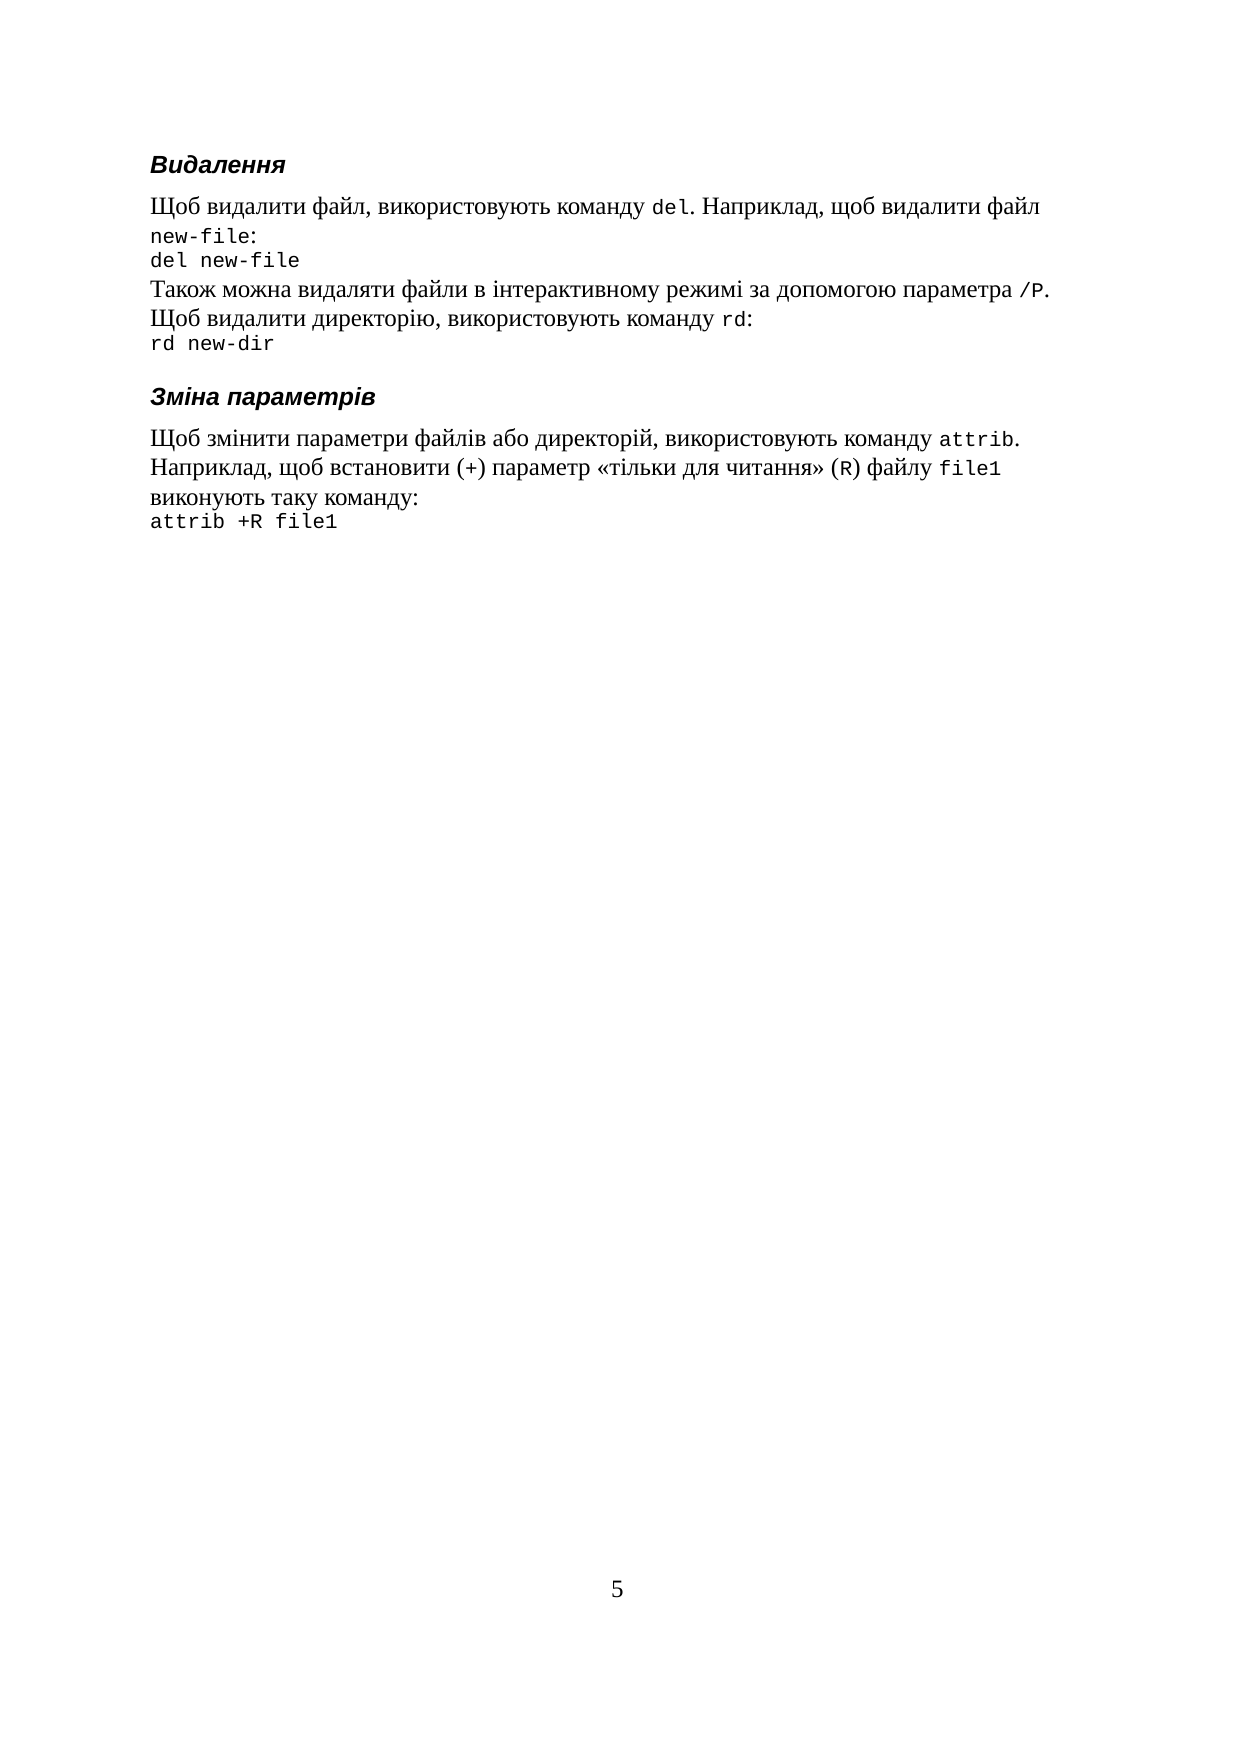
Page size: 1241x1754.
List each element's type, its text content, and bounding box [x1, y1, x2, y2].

text Також можна видаляти файли в інтерактивному режимі за допомогою параметра /P. Щоб видалити директорію, використовують команду rd: [150, 274, 1090, 333]
text Щоб видалити файл, використовують команду del. Наприклад, щоб видалити файл new-file: [150, 191, 1090, 250]
text del new-file [150, 250, 1090, 274]
subtitle Зміна параметрів [150, 382, 1090, 410]
text Щоб змінити параметри файлів або директорій, використовують команду attrib. Наприклад, щоб встановити (+) параметр «тільки для читання» (R) файлу file1 виконують таку команду: [150, 423, 1090, 511]
subtitle Видалення [150, 150, 1090, 178]
text attrib +R file1 [150, 511, 1090, 534]
text rd new-dir [150, 333, 1090, 357]
